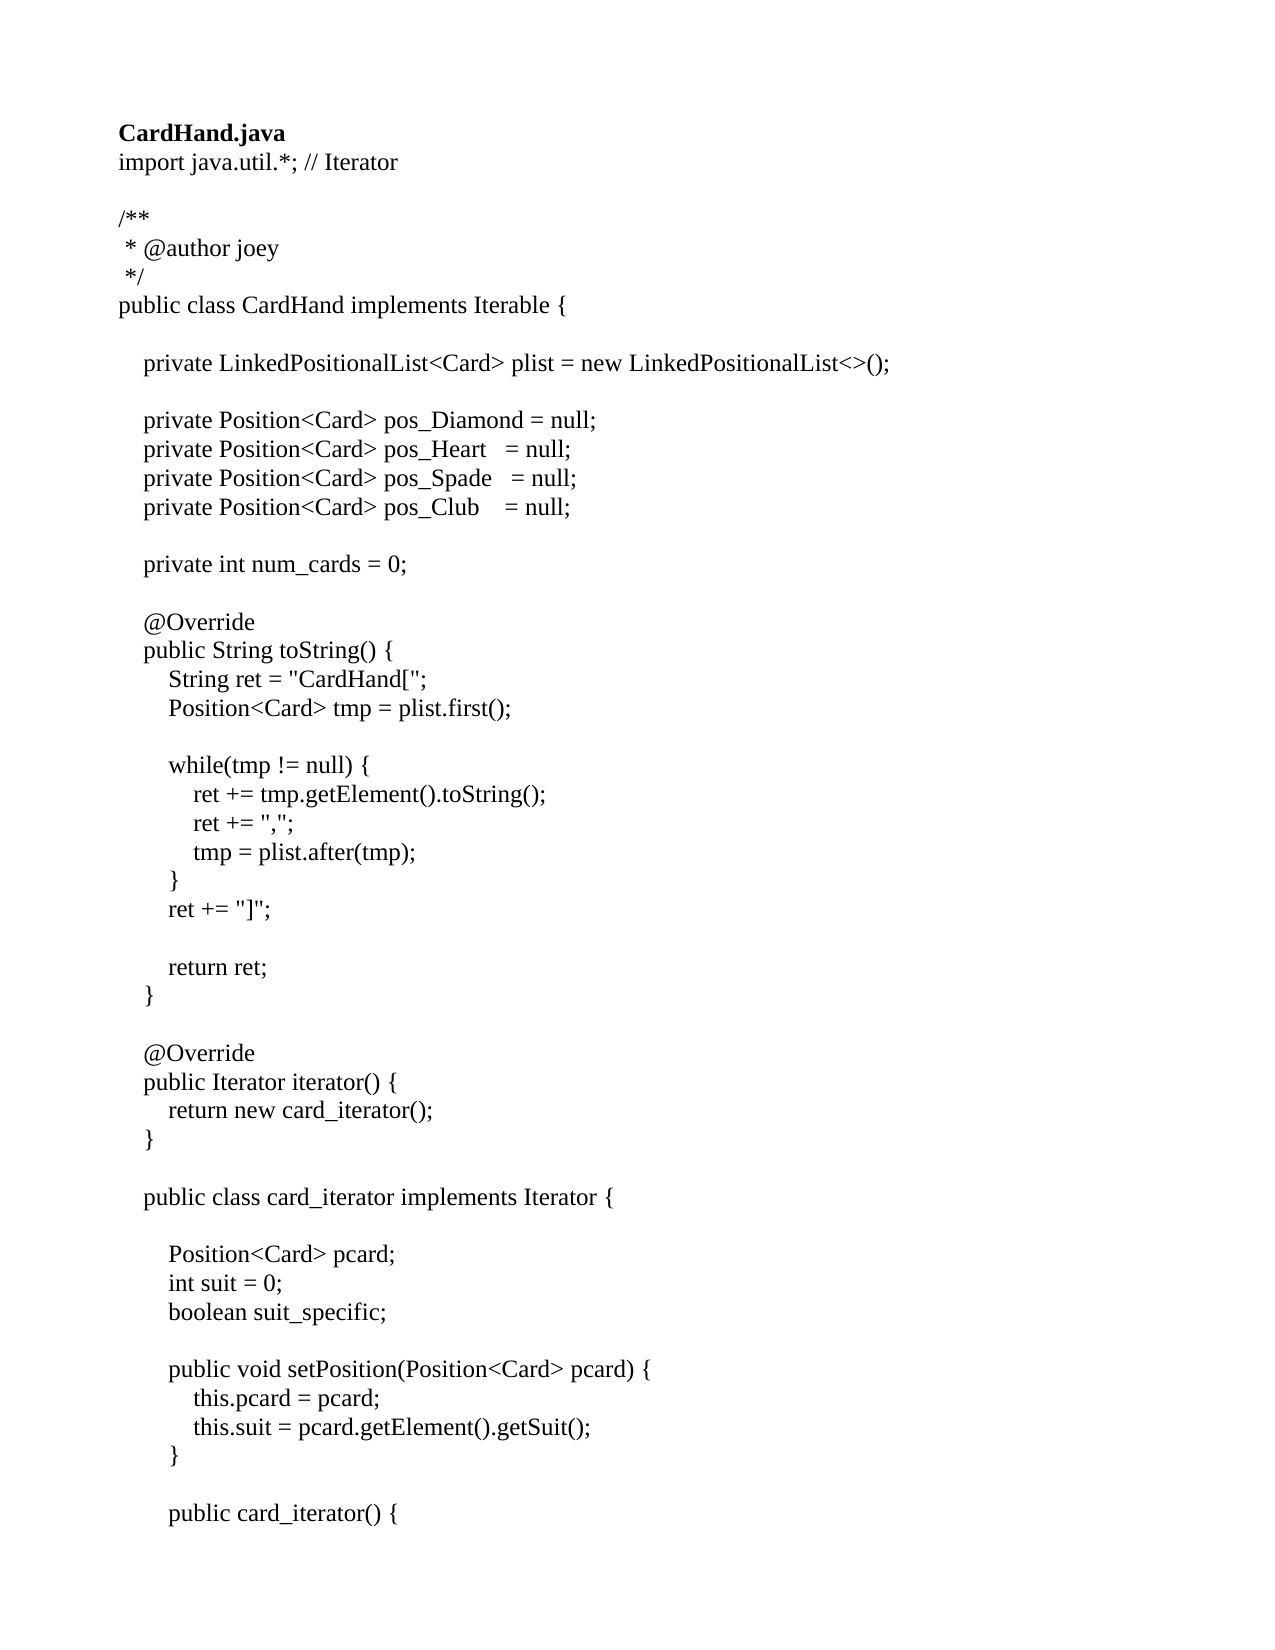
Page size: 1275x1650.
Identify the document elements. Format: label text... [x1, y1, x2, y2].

text @Override [118, 1038, 1157, 1067]
text private LinkedPositionalList<Card> plist = new LinkedPositionalList<>(); [118, 348, 1157, 377]
text ret += "]"; [118, 894, 1157, 923]
text } [118, 981, 1157, 1009]
text * @author joey [118, 233, 1157, 262]
text } [118, 1441, 1157, 1469]
text public card_iterator() { [118, 1498, 1157, 1527]
text boolean suit_specific; [118, 1297, 1157, 1326]
text } [118, 866, 1157, 894]
text private Position<Card> pos_Club = null; [118, 492, 1157, 521]
text Position<Card> pcard; [118, 1239, 1157, 1268]
text public void setPosition(Position<Card> pcard) { [118, 1354, 1157, 1383]
text return new card_iterator(); [118, 1096, 1157, 1124]
text private Position<Card> pos_Heart = null; [118, 434, 1157, 463]
text this.pcard = pcard; [118, 1383, 1157, 1412]
text ret += ","; [118, 808, 1157, 837]
text */ [118, 262, 1157, 291]
text private Position<Card> pos_Diamond = null; [118, 406, 1157, 434]
text } [118, 1124, 1157, 1153]
text while(tmp != null) { [118, 751, 1157, 779]
text this.suit = pcard.getElement().getSuit(); [118, 1412, 1157, 1441]
text Position<Card> tmp = plist.first(); [118, 693, 1157, 722]
text CardHand.java [118, 118, 1157, 147]
text ret += tmp.getElement().toString(); [118, 779, 1157, 808]
text public Iterator iterator() { [118, 1067, 1157, 1096]
text public class CardHand implements Iterable { [118, 291, 1157, 319]
text tmp = plist.after(tmp); [118, 837, 1157, 866]
text /** [118, 204, 1157, 233]
text private int num_cards = 0; [118, 549, 1157, 578]
text private Position<Card> pos_Spade = null; [118, 463, 1157, 492]
text return ret; [118, 952, 1157, 981]
text @Override [118, 607, 1157, 636]
text import java.util.*; // Iterator [118, 147, 1157, 176]
text int suit = 0; [118, 1268, 1157, 1297]
text String ret = "CardHand["; [118, 664, 1157, 693]
text public class card_iterator implements Iterator { [118, 1182, 1157, 1211]
text public String toString() { [118, 636, 1157, 664]
